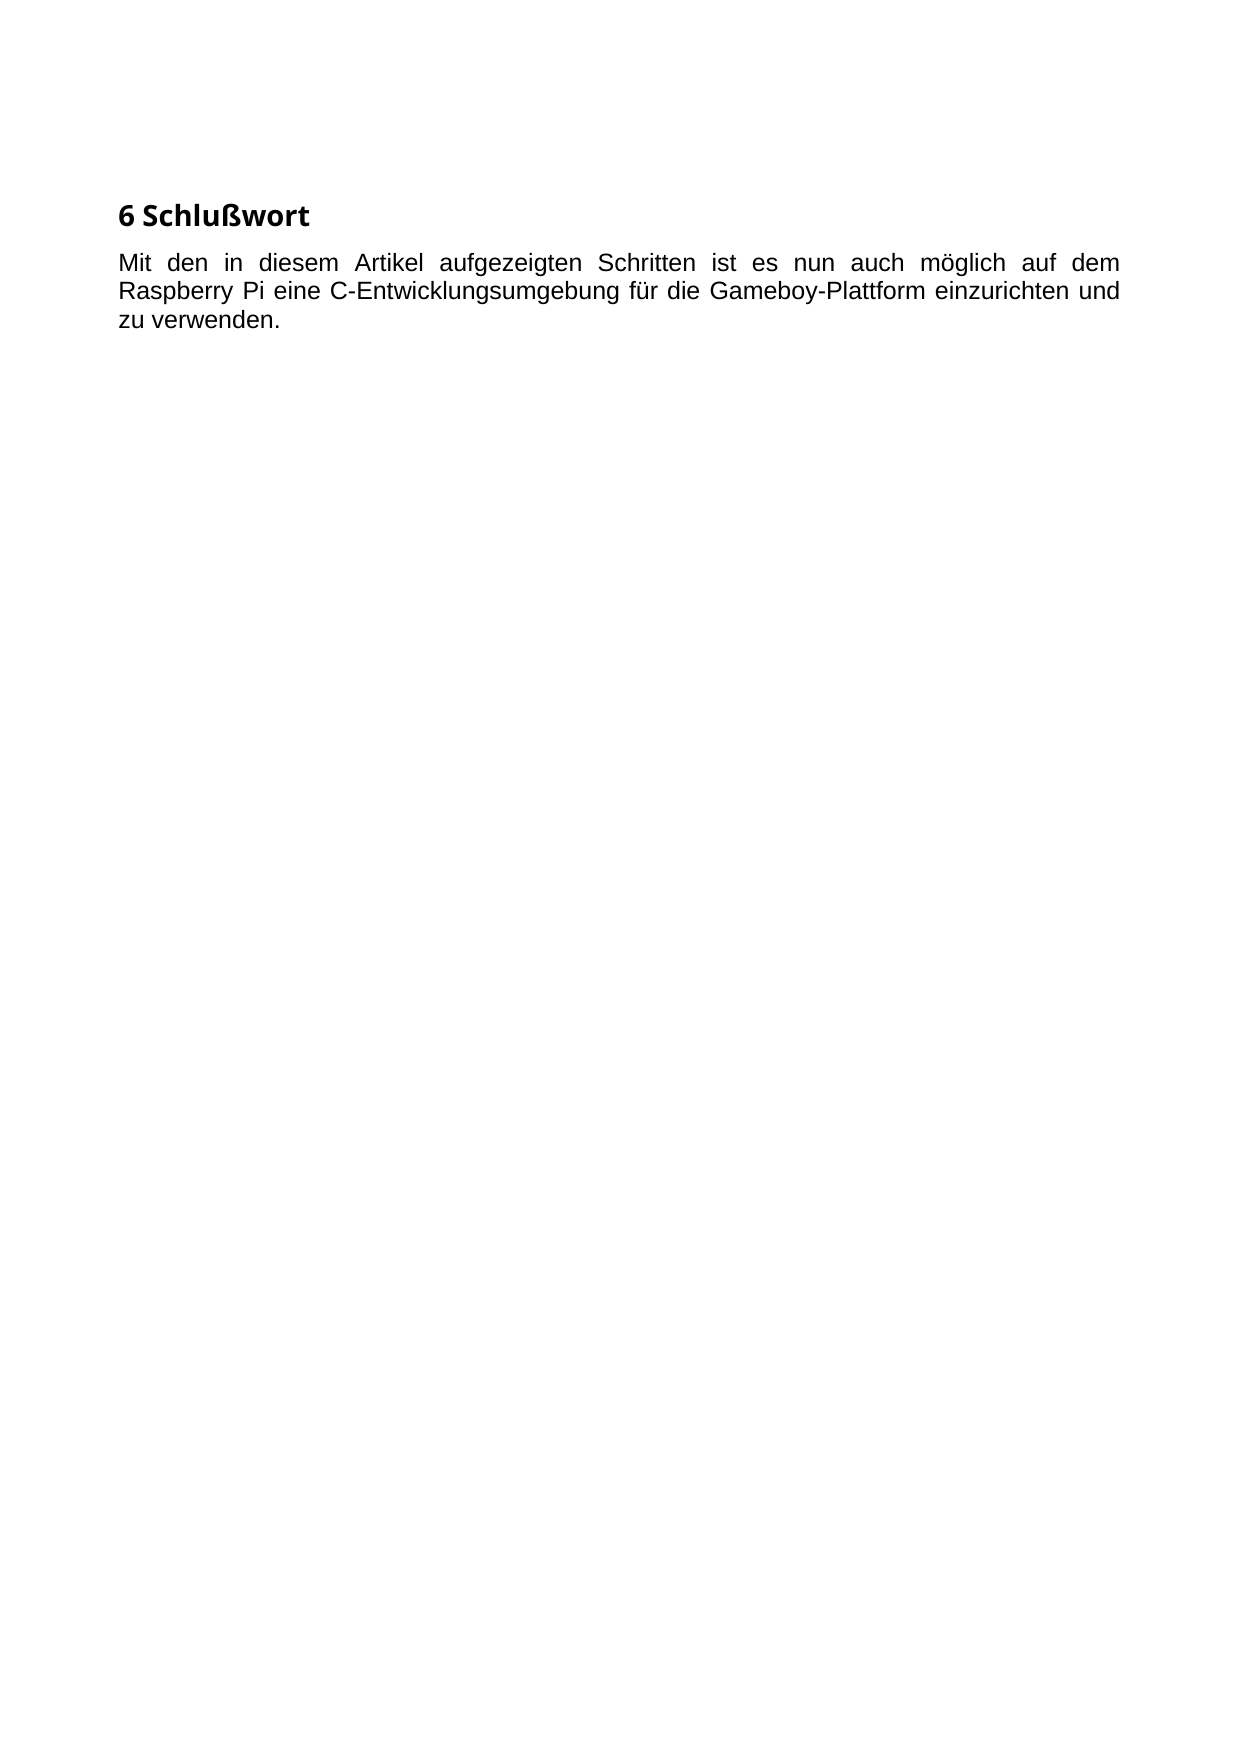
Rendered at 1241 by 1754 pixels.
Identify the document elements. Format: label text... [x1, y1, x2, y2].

subtitle 6 Schlußwort [118, 195, 1122, 235]
text Mit den in diesem Artikel aufgezeigten Schritten ist es nun auch möglich auf dem Raspberry Pi eine C-Entwicklungsumgebung für die Gameboy-Plattform einzurichten und zu verwenden. [118, 247, 1122, 334]
